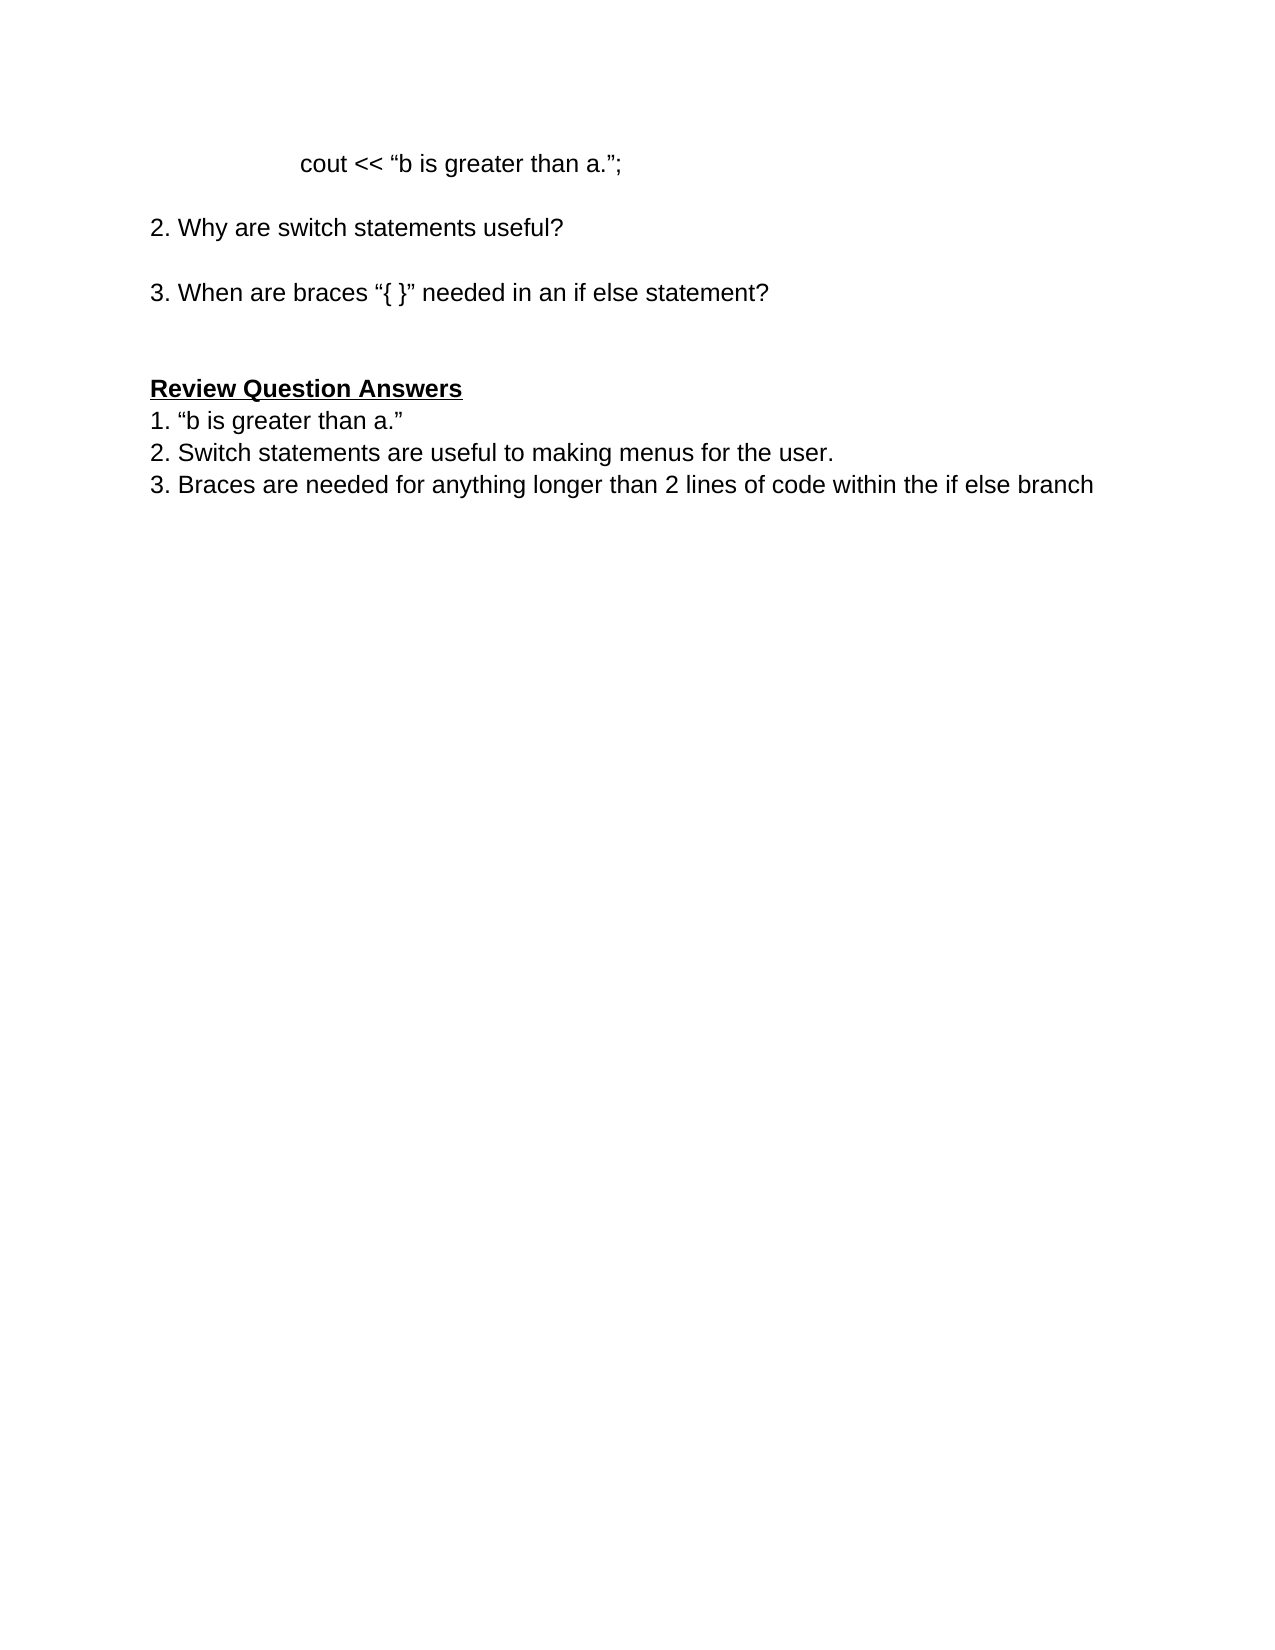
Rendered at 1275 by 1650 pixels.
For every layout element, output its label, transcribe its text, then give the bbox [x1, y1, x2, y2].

text 3. When are braces “{ }” needed in an if else statement? [150, 278, 1125, 306]
text 2. Switch statements are useful to making menus for the user. [150, 439, 1125, 467]
text 2. Why are switch statements useful? [150, 214, 1125, 242]
text 3. Braces are needed for anything longer than 2 lines of code within the if else branch [150, 471, 1125, 499]
text cout << “b is greater than a.”; [150, 150, 1125, 178]
text Review Question Answers [150, 374, 1125, 402]
text 1. “b is greater than a.” [150, 407, 1125, 434]
